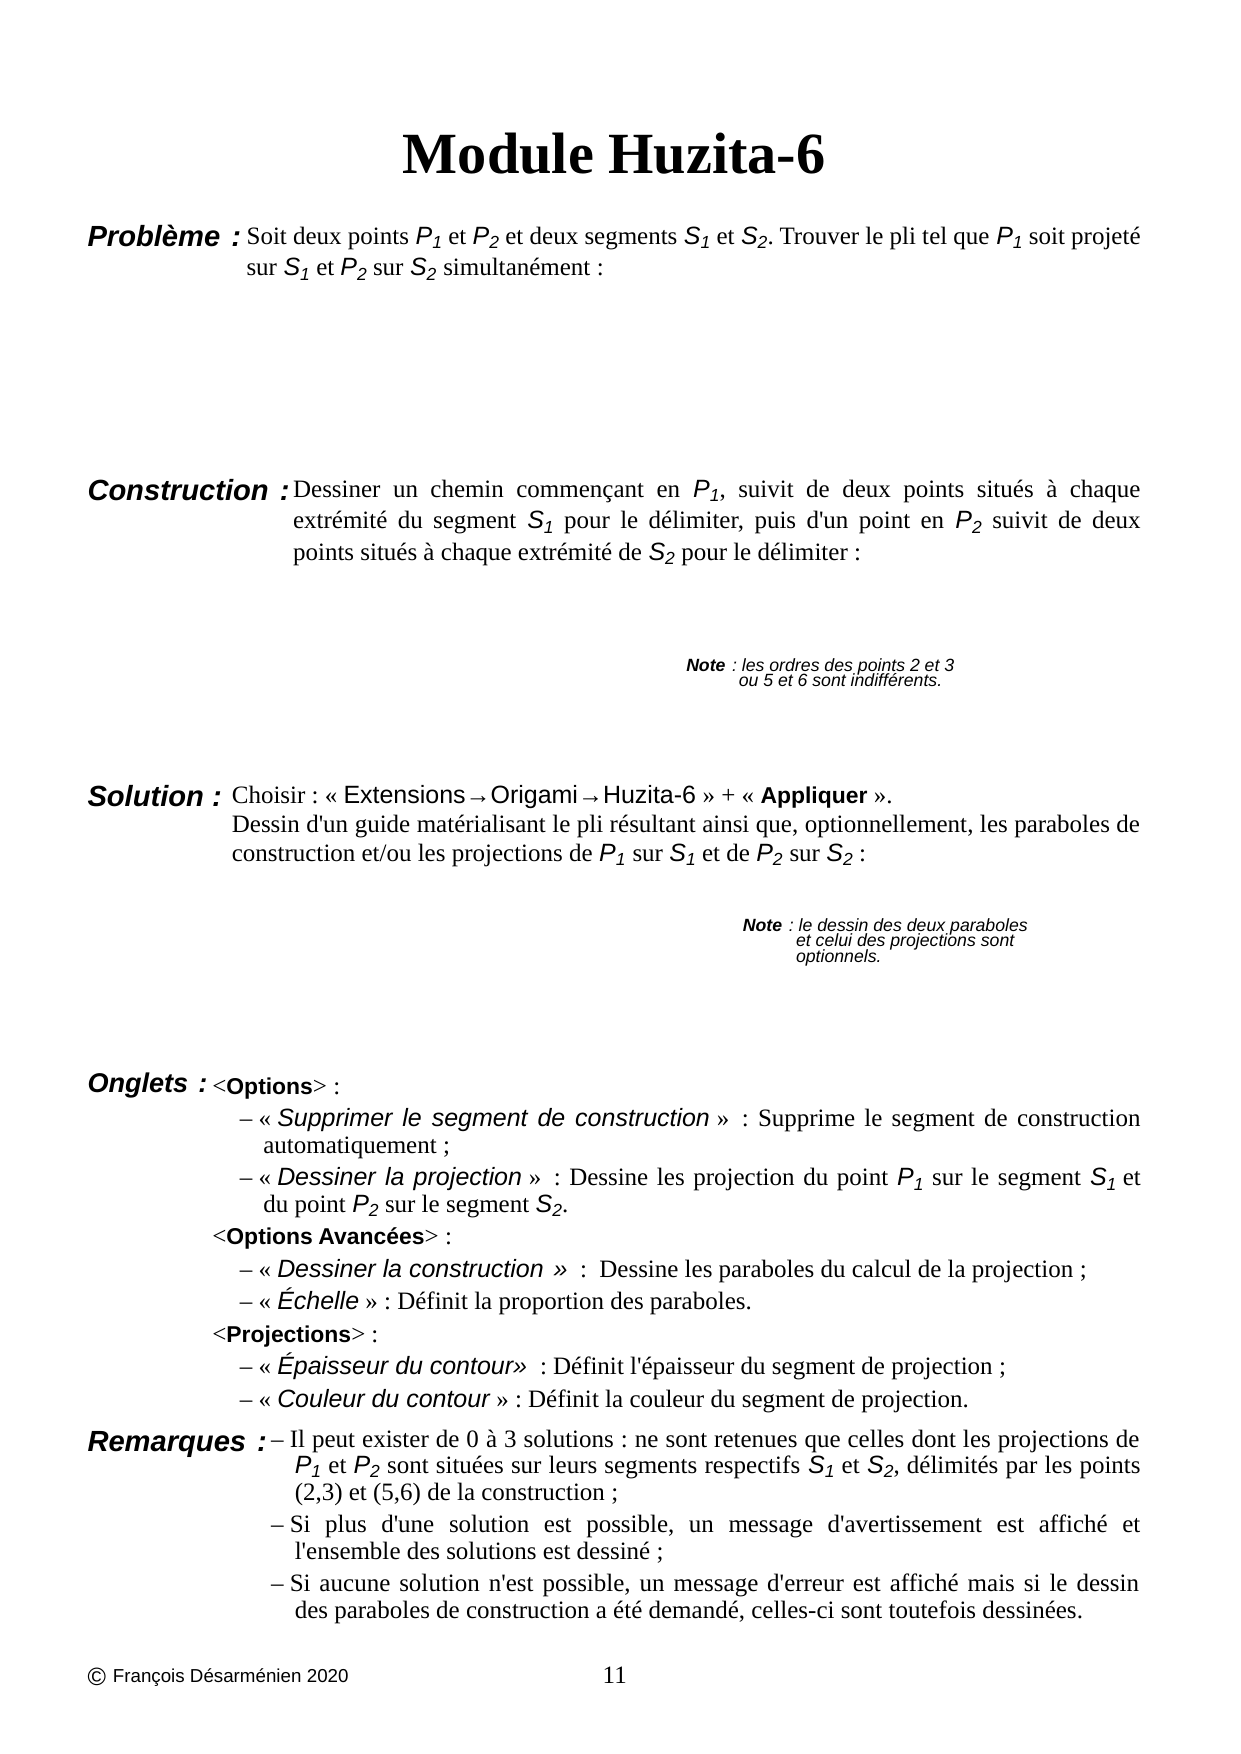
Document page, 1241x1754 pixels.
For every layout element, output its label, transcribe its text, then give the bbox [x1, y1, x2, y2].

table_cell Soit deux points P1 et P2 et deux segments S1 et S2. Trouver le pli tel que P1 soit projeté sur S1 et P2 sur S2 simultanément : [246, 216, 1141, 284]
table_cell <Options> : « Supprimer le segment de construction » : Supprime le segment de construction automatiquement ; « Dessiner la projection » : Dessine les projection du point P1 sur le segment S1 et du point P2 sur le segment S2. <Options Avancées> : « Dessiner la construction » : Dessine les paraboles du calcul de la projection ; « Échelle » : Définit la proportion des paraboles. <Projections> : « Épaisseur du contour» : Définit l'épaisseur du segment de projection ; « Couleur du contour » : Définit la couleur du segment de projection. [210, 1067, 1141, 1420]
table_cell Il peut exister de 0 à 3 solutions : ne sont retenues que celles dont les projections de P1 et P2 sont situées sur leurs segments respectifs S1 et S2, délimités par les points (2,3) et (5,6) de la construction ; Si plus d'une solution est possible, un message d'avertissement est affiché et l'ensemble des solutions est dessiné ; Si aucune solution n'est possible, un message d'erreur est affiché mais si le dessin des paraboles de construction a été demandé, celles-ci sont toutefois dessinées. [271, 1420, 1141, 1623]
table_cell Construction : [87, 469, 293, 569]
table_cell Problème : [87, 216, 246, 284]
table_cell Choisir : « Extensions→Origami→Huzita-6 » + « Appliquer ». Dessin d'un guide matérialisant le pli résultant ainsi que, optionnellement, les paraboles de construction et/ou les projections de P1 sur S1 et de P2 sur S2 : [232, 775, 1141, 869]
table_cell Remarques : [87, 1420, 271, 1623]
table_header Module Huzita-6 [87, 101, 1141, 216]
table_cell Onglets : [87, 1067, 210, 1420]
table_cell Note : les ordres des points 2 et 3 ou 5 et 6 sont indifférents. [87, 569, 1141, 774]
table_cell Dessiner un chemin commençant en P1, suivit de deux points situés à chaque extrémité du segment S1 pour le délimiter, puis d'un point en P2 suivit de deux points situés à chaque extrémité de S2 pour le délimiter : [293, 469, 1141, 569]
table_cell [87, 284, 1141, 468]
table_cell Solution : [87, 775, 232, 869]
table_cell Note : le dessin des deux paraboles et celui des projections sont optionnels. [87, 870, 1141, 1067]
